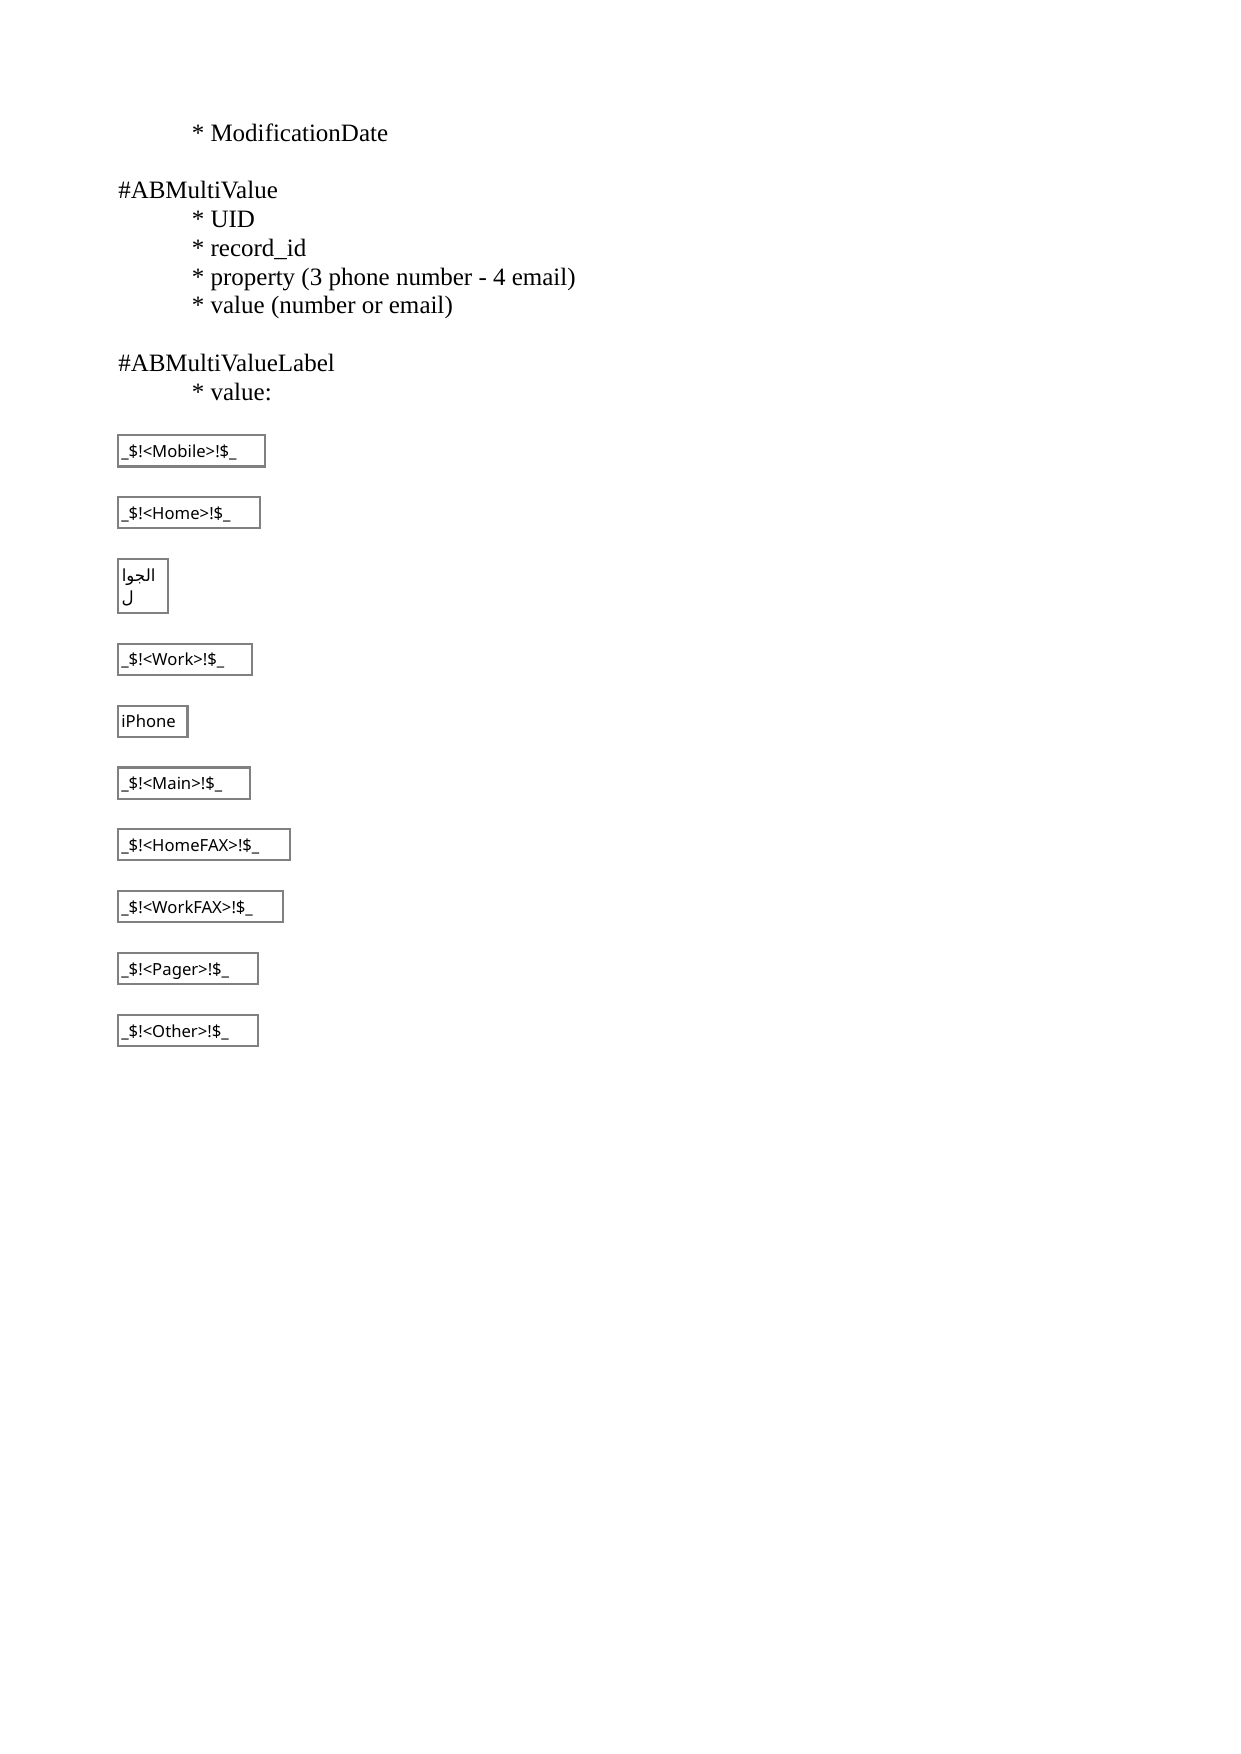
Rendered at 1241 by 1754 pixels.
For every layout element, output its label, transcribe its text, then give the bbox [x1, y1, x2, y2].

text * value: [118, 377, 1122, 406]
table_header iPhone [119, 707, 186, 736]
table_header _$!<HomeFAX>!$_ [119, 830, 289, 859]
text * ModificationDate [118, 118, 1122, 147]
text #ABMultiValueLabel [118, 348, 1122, 377]
text * UID [118, 204, 1122, 233]
table_header _$!<Home>!$_ [119, 498, 259, 527]
table_header _$!<Main>!$_ [119, 769, 249, 797]
table_header _$!<WorkFAX>!$_ [119, 892, 282, 921]
table_header _$!<Other>!$_ [119, 1016, 257, 1045]
table_header _$!<Work>!$_ [119, 645, 251, 674]
table_header الجوال [119, 560, 167, 612]
table_header _$!<Pager>!$_ [119, 954, 257, 983]
text * value (number or email) [118, 291, 1122, 319]
table_header _$!<Mobile>!$_ [119, 436, 264, 465]
text * property (3 phone number - 4 email) [118, 262, 1122, 291]
text * record_id [118, 233, 1122, 262]
text #ABMultiValue [118, 176, 1122, 204]
